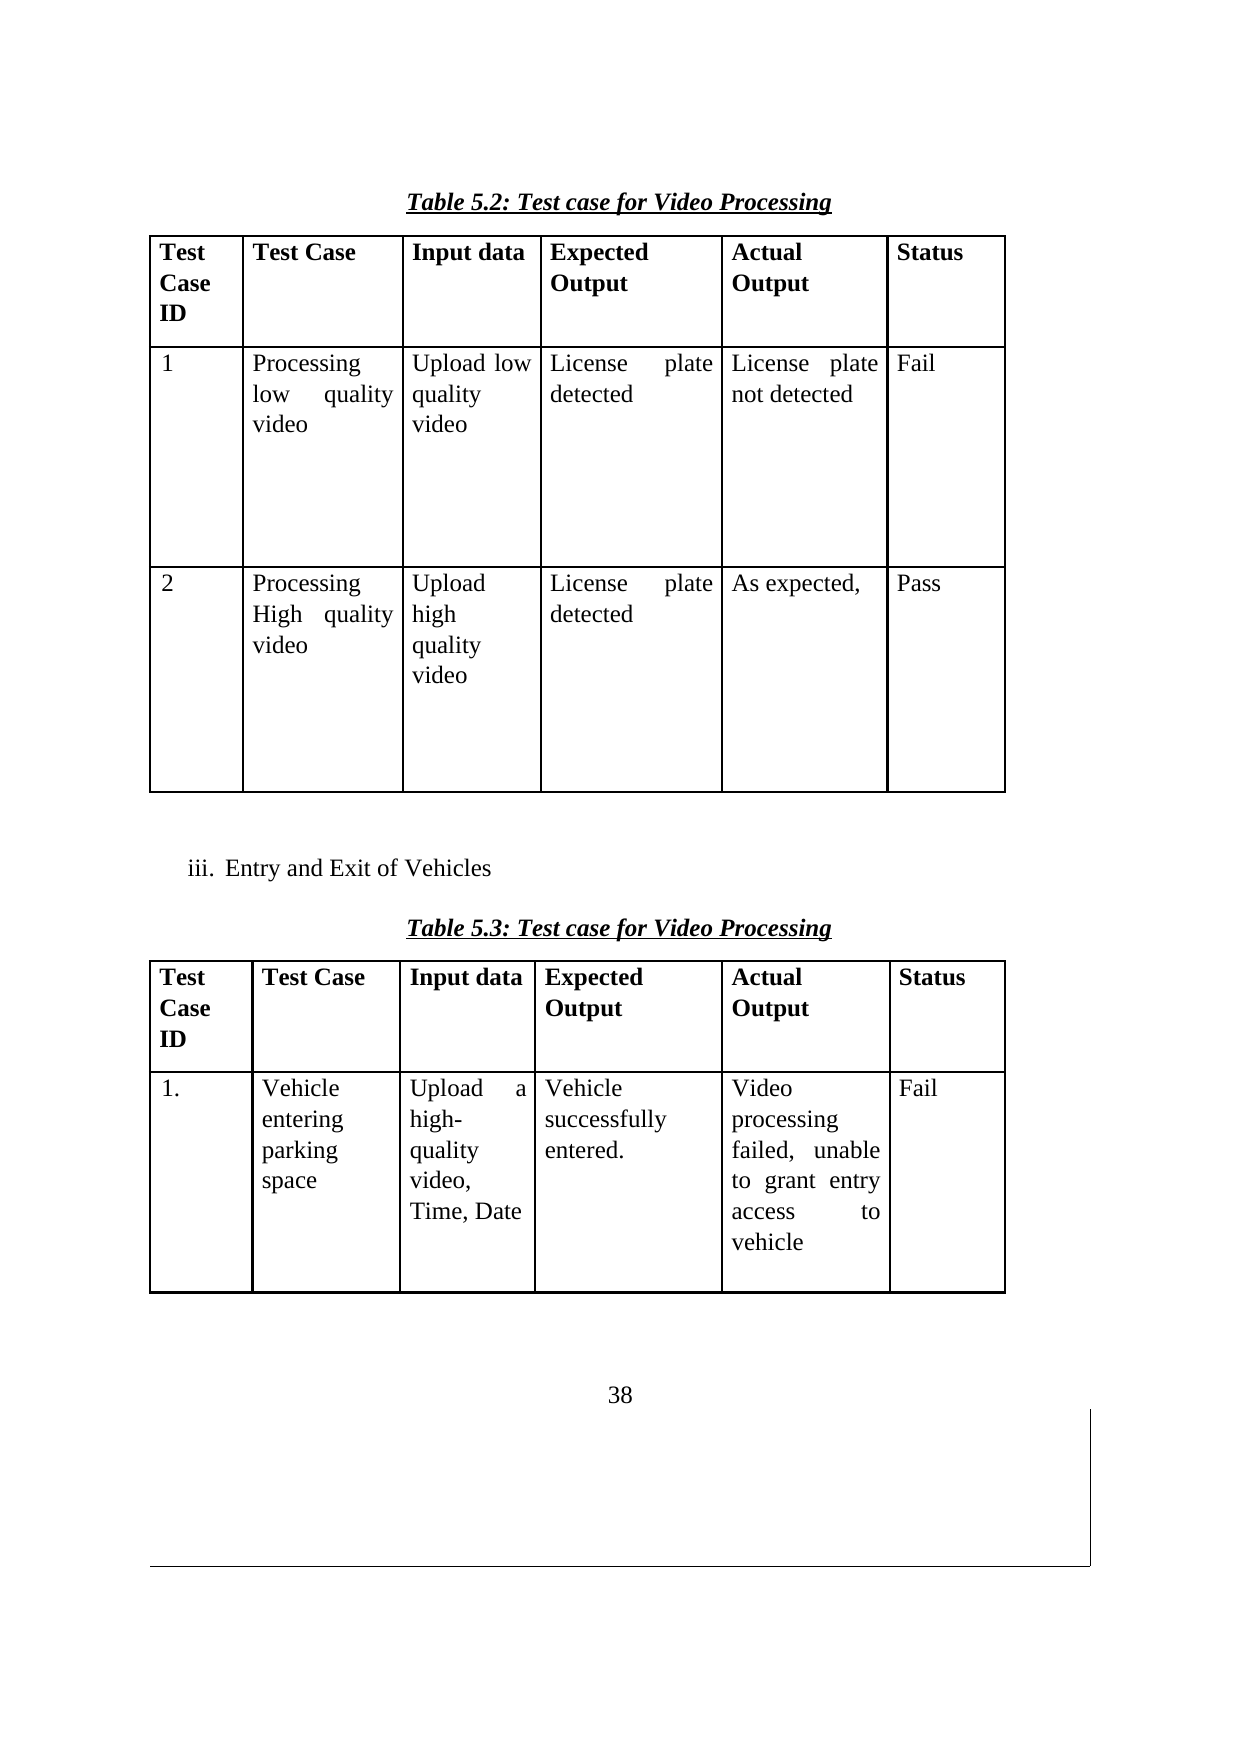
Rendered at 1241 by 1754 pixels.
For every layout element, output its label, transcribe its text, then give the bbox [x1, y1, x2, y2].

table_cell Upload a high-quality video, Time, Date [401, 1073, 534, 1291]
table_cell License plate detected [542, 568, 721, 791]
table_header Input data [401, 962, 534, 1071]
table_cell Video processing failed, unable to grant entry access to vehicle [723, 1073, 889, 1291]
table_cell Pass [889, 568, 1004, 791]
table_header Status [891, 962, 1004, 1071]
table_header Test Case [254, 962, 399, 1071]
table_cell 1. [151, 1073, 251, 1291]
table_header Test Case ID [151, 237, 242, 346]
text Table 5.3: Test case for Video Processing [148, 913, 1092, 942]
table_header Test Case [244, 237, 402, 346]
table_cell Fail [889, 348, 1004, 566]
table_cell License plate not detected [723, 348, 886, 566]
table_cell Processing low quality video [244, 348, 402, 566]
table_cell Vehicle entering parking space [254, 1073, 399, 1291]
table_cell License plate detected [542, 348, 721, 566]
table_header Input data [404, 237, 540, 346]
text Table 5.2: Test case for Video Processing [148, 187, 1092, 216]
table_header Status [889, 237, 1004, 346]
table_header Expected Output [542, 237, 721, 346]
table_header Actual Output [723, 962, 889, 1071]
table_header Actual Output [723, 237, 886, 346]
table_cell Vehicle successfully entered. [536, 1073, 721, 1291]
list Entry and Exit of Vehicles [187, 853, 1090, 882]
table_cell Upload low quality video [404, 348, 540, 566]
table_cell 2 [151, 568, 242, 791]
table_cell Upload high quality video [404, 568, 540, 791]
table_cell As expected, [723, 568, 886, 791]
table_cell Fail [891, 1073, 1004, 1291]
table_header Test Case ID [151, 962, 251, 1071]
table_cell Processing High quality video [244, 568, 402, 791]
table_header Expected Output [536, 962, 721, 1071]
table_cell 1 [151, 348, 242, 566]
